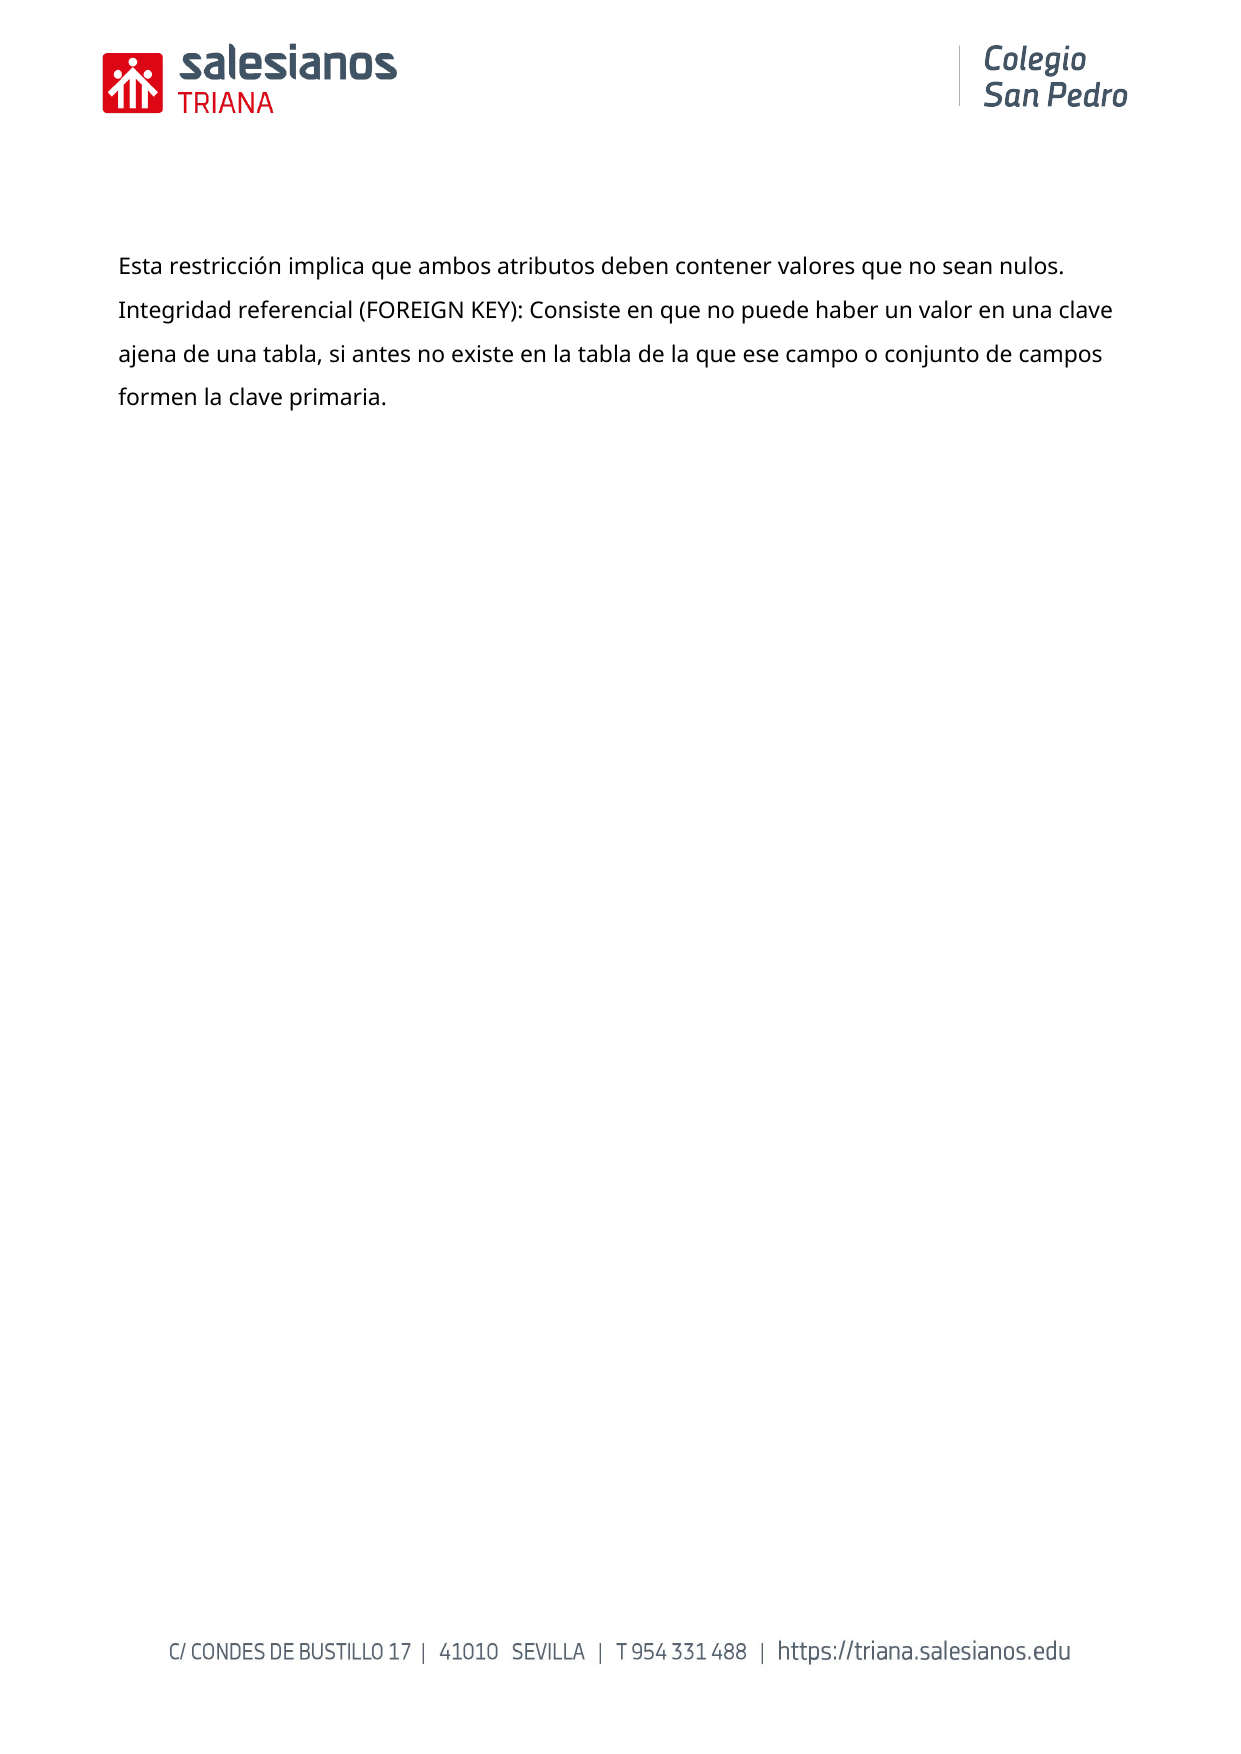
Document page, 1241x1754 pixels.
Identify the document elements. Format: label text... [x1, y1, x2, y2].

picture [951, 32, 1136, 122]
picture [93, 28, 402, 125]
text Esta restricción implica que ambos atributos deben contener valores que no sean nulos. Integridad referencial (FOREIGN KEY): Consiste en que no puede haber un valor en una clave ajena de una tabla, si antes no existe en la tabla de la que ese campo o conjunto de campos formen la clave primaria. [118, 250, 1122, 412]
picture [0, 1632, 1241, 1699]
